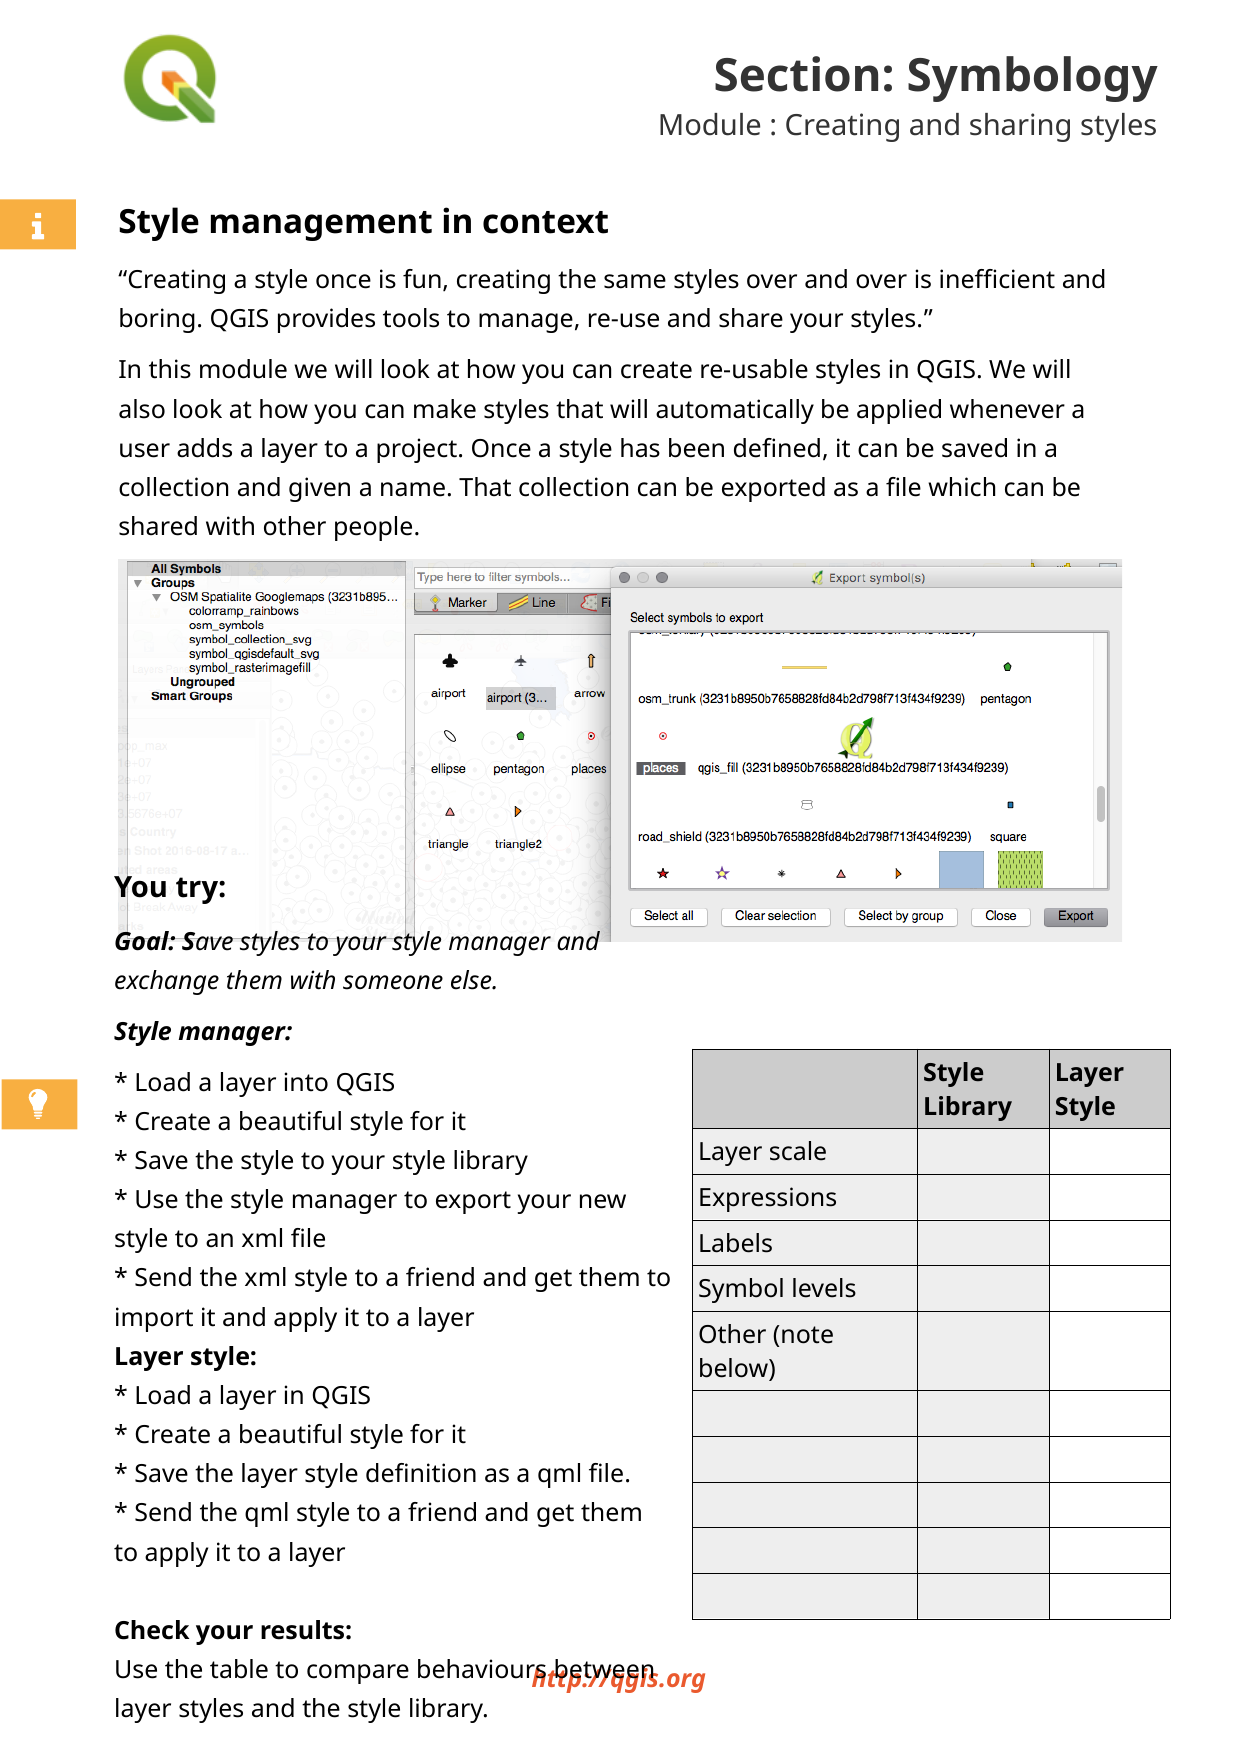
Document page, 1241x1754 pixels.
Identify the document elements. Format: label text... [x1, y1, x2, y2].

table_cell Other (note below) [693, 1312, 917, 1390]
table_cell Layer scale [693, 1129, 917, 1174]
table_cell [918, 1391, 1049, 1436]
table_header [693, 1050, 917, 1128]
table_cell [693, 1574, 917, 1618]
table_cell [1050, 1437, 1170, 1482]
picture [118, 559, 1123, 942]
table_cell [1050, 1391, 1170, 1436]
table_cell [918, 1483, 1049, 1527]
table_cell [918, 1528, 1049, 1573]
table_header Layer Style [1050, 1050, 1170, 1128]
table_header Style Library [918, 1050, 1049, 1128]
table_cell [693, 1528, 917, 1573]
table_cell [918, 1312, 1049, 1390]
table_cell [1050, 1528, 1170, 1573]
table_cell [1050, 1312, 1170, 1390]
table_cell [918, 1221, 1049, 1265]
table_cell [918, 1129, 1049, 1174]
table_cell [1050, 1175, 1170, 1219]
table_cell [1050, 1266, 1170, 1311]
table_cell [918, 1175, 1049, 1219]
table_cell [1050, 1221, 1170, 1265]
table_cell [1050, 1483, 1170, 1527]
table_cell [1050, 1574, 1170, 1618]
table_cell [918, 1266, 1049, 1311]
table_cell Expressions [693, 1175, 917, 1219]
table_cell [693, 1437, 917, 1482]
text In this module we will look at how you can create re-usable styles in QGIS. We will also look at how you can make styles that will automatically be applied whenever a user adds a layer to a project. Once a style has been defined, it can be saved in a collection and given a name. That collection can be exported as a file which can be shared with other people. [118, 352, 1122, 543]
table_cell [918, 1574, 1049, 1618]
subtitle Style management in context [118, 198, 1122, 243]
table_cell [1050, 1129, 1170, 1174]
table_cell [918, 1437, 1049, 1482]
table_cell [693, 1391, 917, 1436]
text “Creating a style once is fun, creating the same styles over and over is inefficient and boring. QGIS provides tools to manage, re-use and share your styles.” [118, 262, 1122, 335]
picture [122, 31, 218, 127]
table_cell Labels [693, 1221, 917, 1265]
table_cell Symbol levels [693, 1266, 917, 1311]
table_cell [693, 1483, 917, 1527]
